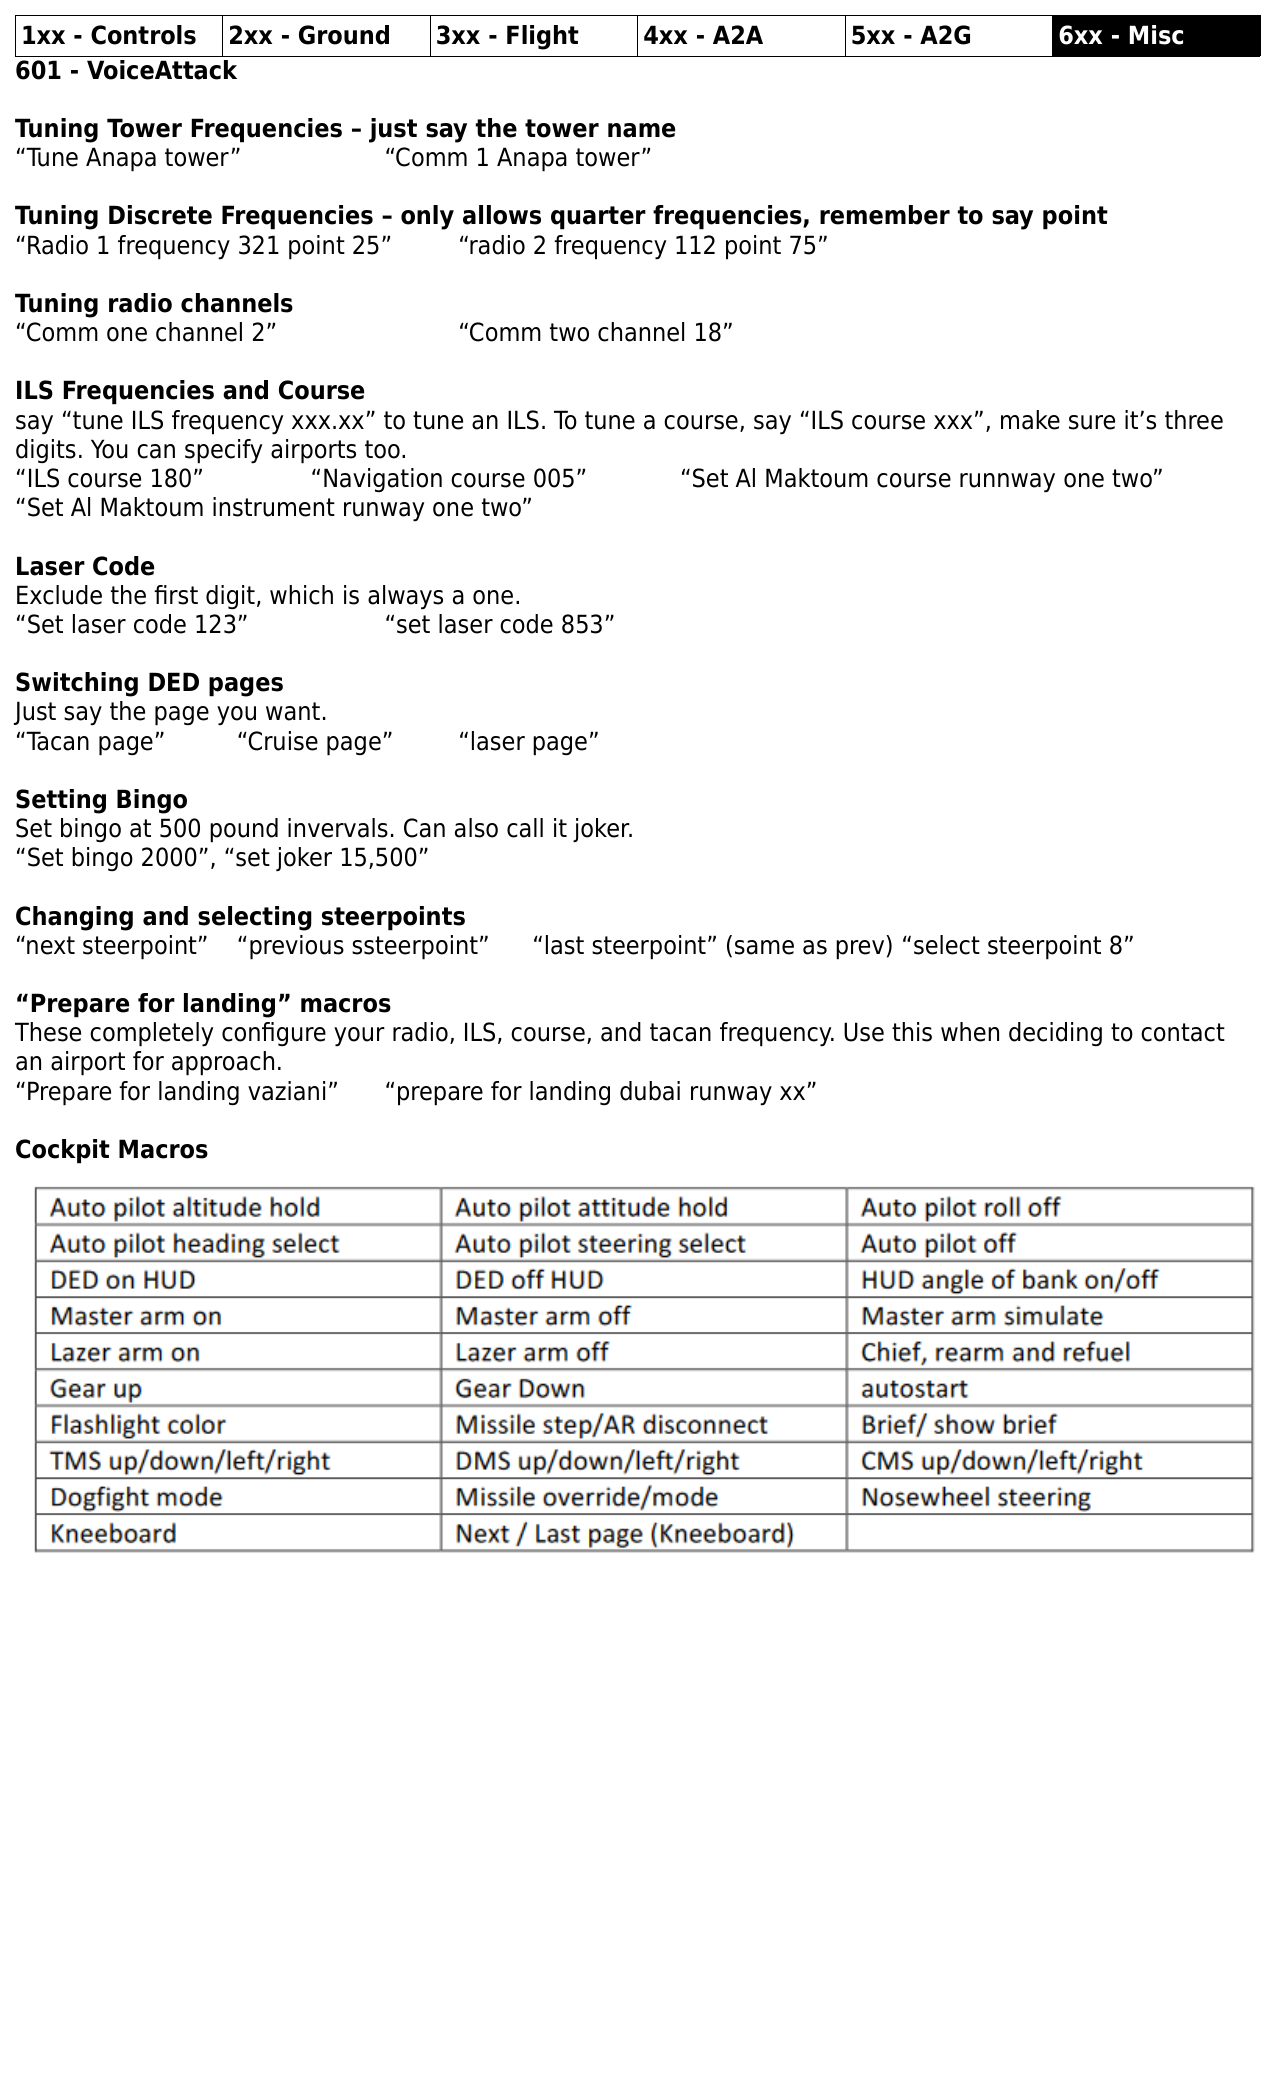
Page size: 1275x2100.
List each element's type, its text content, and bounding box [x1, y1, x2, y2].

text “ILS course 180” “Navigation course 005” “Set Al Maktoum course runnway one two” [15, 464, 1260, 493]
text Just say the page you want. [15, 697, 1260, 727]
text “Prepare for landing” macros [15, 989, 1260, 1018]
text Cockpit Macros [15, 1135, 1260, 1164]
table_header 2xx - Ground [223, 16, 430, 56]
table_header 5xx - A2G [846, 16, 1052, 56]
text Changing and selecting steerpoints [15, 902, 1260, 931]
table_header 3xx - Flight [431, 16, 637, 56]
text These completely configure your radio, ILS, course, and tacan frequency. Use this when deciding to contact an airport for approach. [15, 1018, 1260, 1077]
text “Set laser code 123” “set laser code 853” [15, 610, 1260, 639]
text Tuning radio channels [15, 289, 1260, 318]
text “Tacan page” “Cruise page” “laser page” [15, 727, 1260, 756]
table_header 6xx - Misc [1053, 16, 1260, 56]
picture [15, 1164, 1261, 1576]
text “Set bingo 2000”, “set joker 15,500” [15, 843, 1260, 872]
text “Comm one channel 2” “Comm two channel 18” [15, 318, 1260, 347]
text say “tune ILS frequency xxx.xx” to tune an ILS. To tune a course, say “ILS course xxx”, make sure it’s three digits. You can specify airports too. [15, 406, 1260, 464]
text ILS Frequencies and Course [15, 377, 1260, 406]
text “next steerpoint” “previous ssteerpoint” “last steerpoint” (same as prev) “select steerpoint 8” [15, 931, 1260, 960]
text Set bingo at 500 pound invervals. Can also call it joker. [15, 814, 1260, 843]
text “Set Al Maktoum instrument runway one two” [15, 493, 1260, 522]
text Exclude the first digit, which is always a one. [15, 581, 1260, 610]
text 601 - VoiceAttack [15, 57, 1260, 85]
table_header 1xx - Controls [16, 16, 222, 56]
text Tuning Discrete Frequencies – only allows quarter frequencies, remember to say point [15, 202, 1260, 231]
text Setting Bingo [15, 785, 1260, 814]
text Switching DED pages [15, 668, 1260, 697]
text “Radio 1 frequency 321 point 25” “radio 2 frequency 112 point 75” [15, 231, 1260, 260]
text “Prepare for landing vaziani” “prepare for landing dubai runway xx” [15, 1077, 1260, 1106]
text Tuning Tower Frequencies – just say the tower name [15, 114, 1260, 143]
text “Tune Anapa tower” “Comm 1 Anapa tower” [15, 143, 1260, 172]
table_header 4xx - A2A [638, 16, 845, 56]
text Laser Code [15, 552, 1260, 581]
